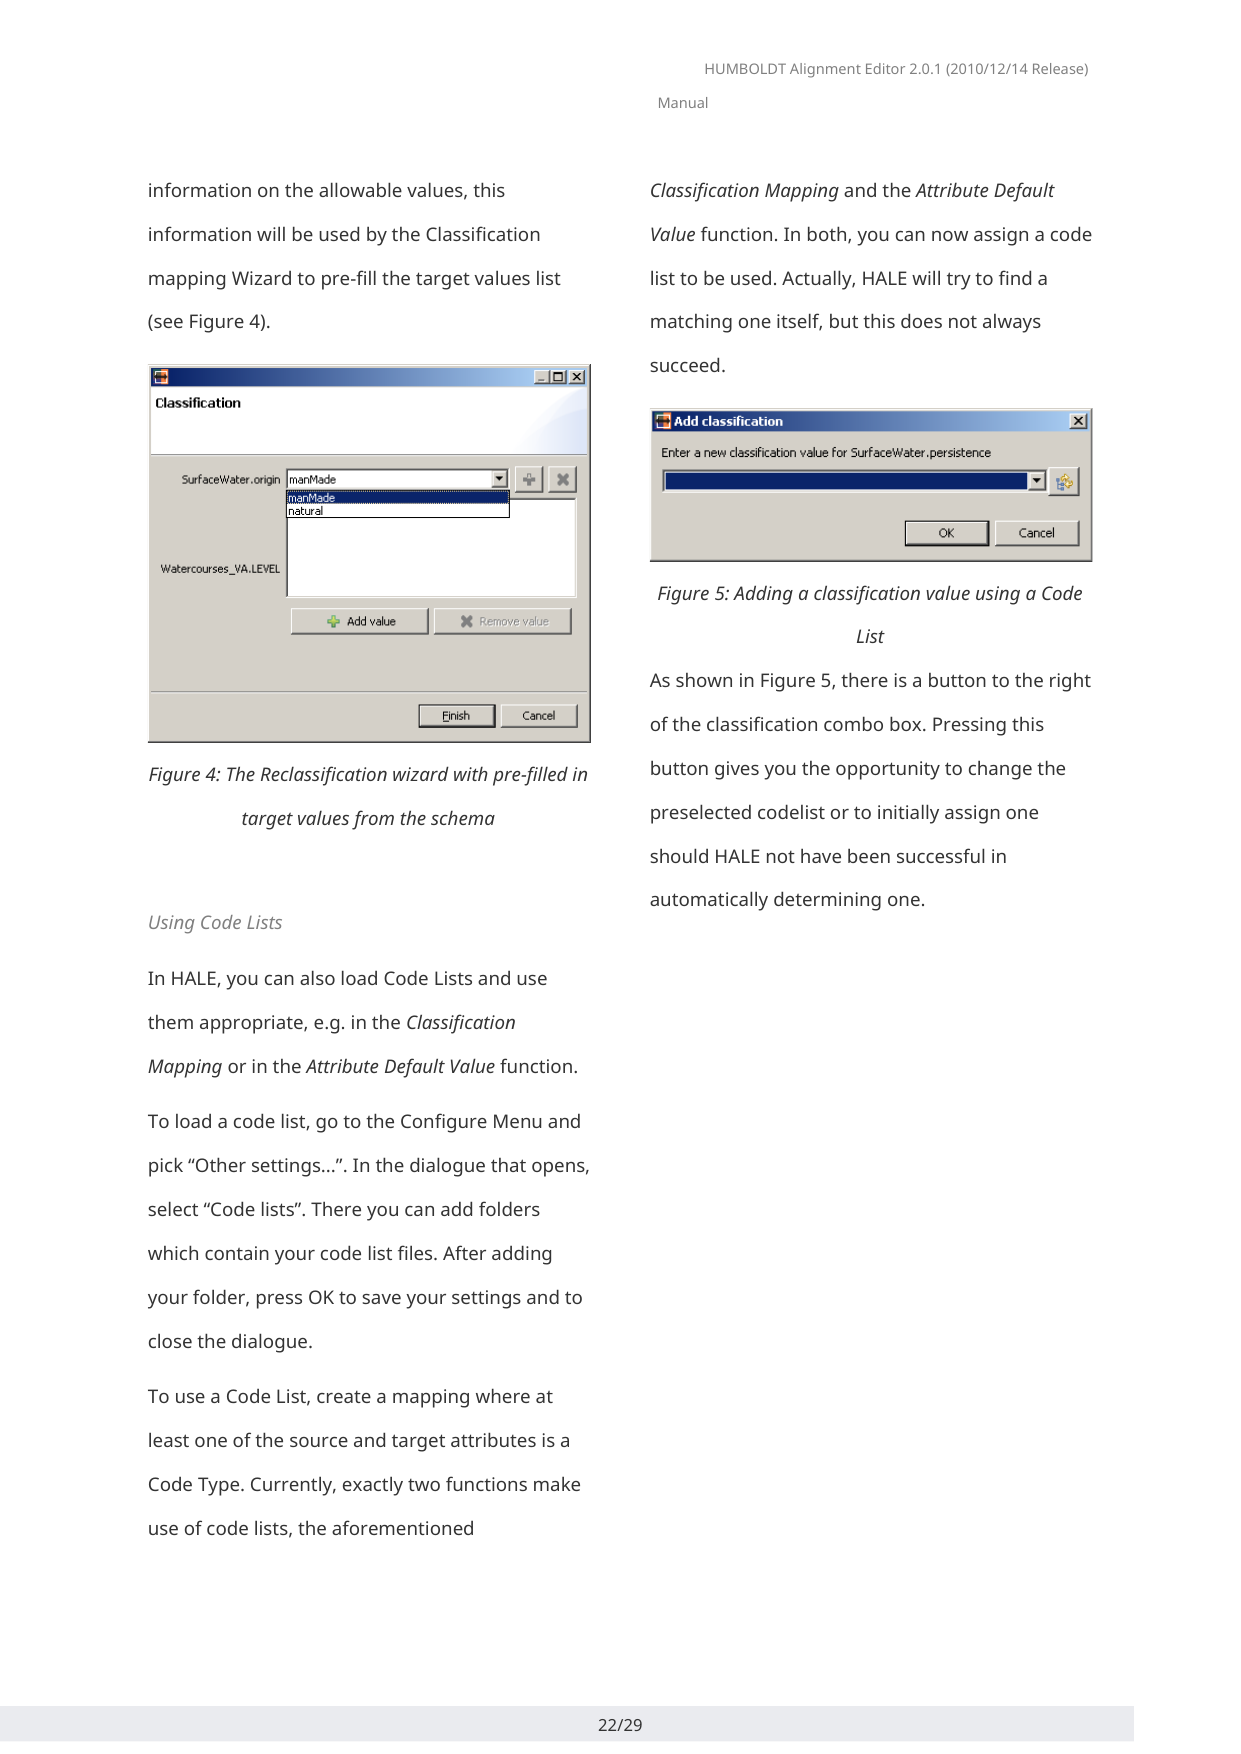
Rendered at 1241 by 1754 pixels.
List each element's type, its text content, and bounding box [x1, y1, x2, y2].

subtitle Using Code Lists [148, 909, 591, 935]
picture [147, 364, 591, 743]
text Classification Mapping and the Attribute Default Value function. In both, you can now assign a code list to be used. Actually, HALE will try to find a matching one itself, but this does not always succeed. [649, 177, 1092, 378]
text To use a Code List, create a mapping where at least one of the source and target attributes is a Code Type. Currently, exactly two functions make use of code lists, the aforementioned [148, 1384, 591, 1541]
picture [649, 408, 1093, 562]
text As shown in Figure 5, there is a button to the right of the classification combo box. Pressing this button gives you the opportunity to change the preselected codelist or to initially assign one should HALE not have been successful in automatically determining one. [649, 649, 1092, 912]
text Figure 5: Adding a classification value using a Code List [649, 562, 1092, 649]
text information on the allowable values, this information will be used by the Classification mapping Wizard to pre-fill the target values list (see Figure 4). [148, 177, 591, 334]
text In HALE, you can also load Code Lists and use them appropriate, e.g. in the Classification Mapping or in the Attribute Default Value function. [148, 966, 591, 1079]
text Figure 4: The Reclassification wizard with pre-filled in target values from the schema [148, 743, 591, 830]
text To load a code list, go to the Configure Menu and pick “Other settings...”. In the dialogue that opens, select “Code lists”. There you can add folders which contain your code list files. After adding your folder, press OK to save your settings and to close the dialogue. [148, 1109, 591, 1354]
